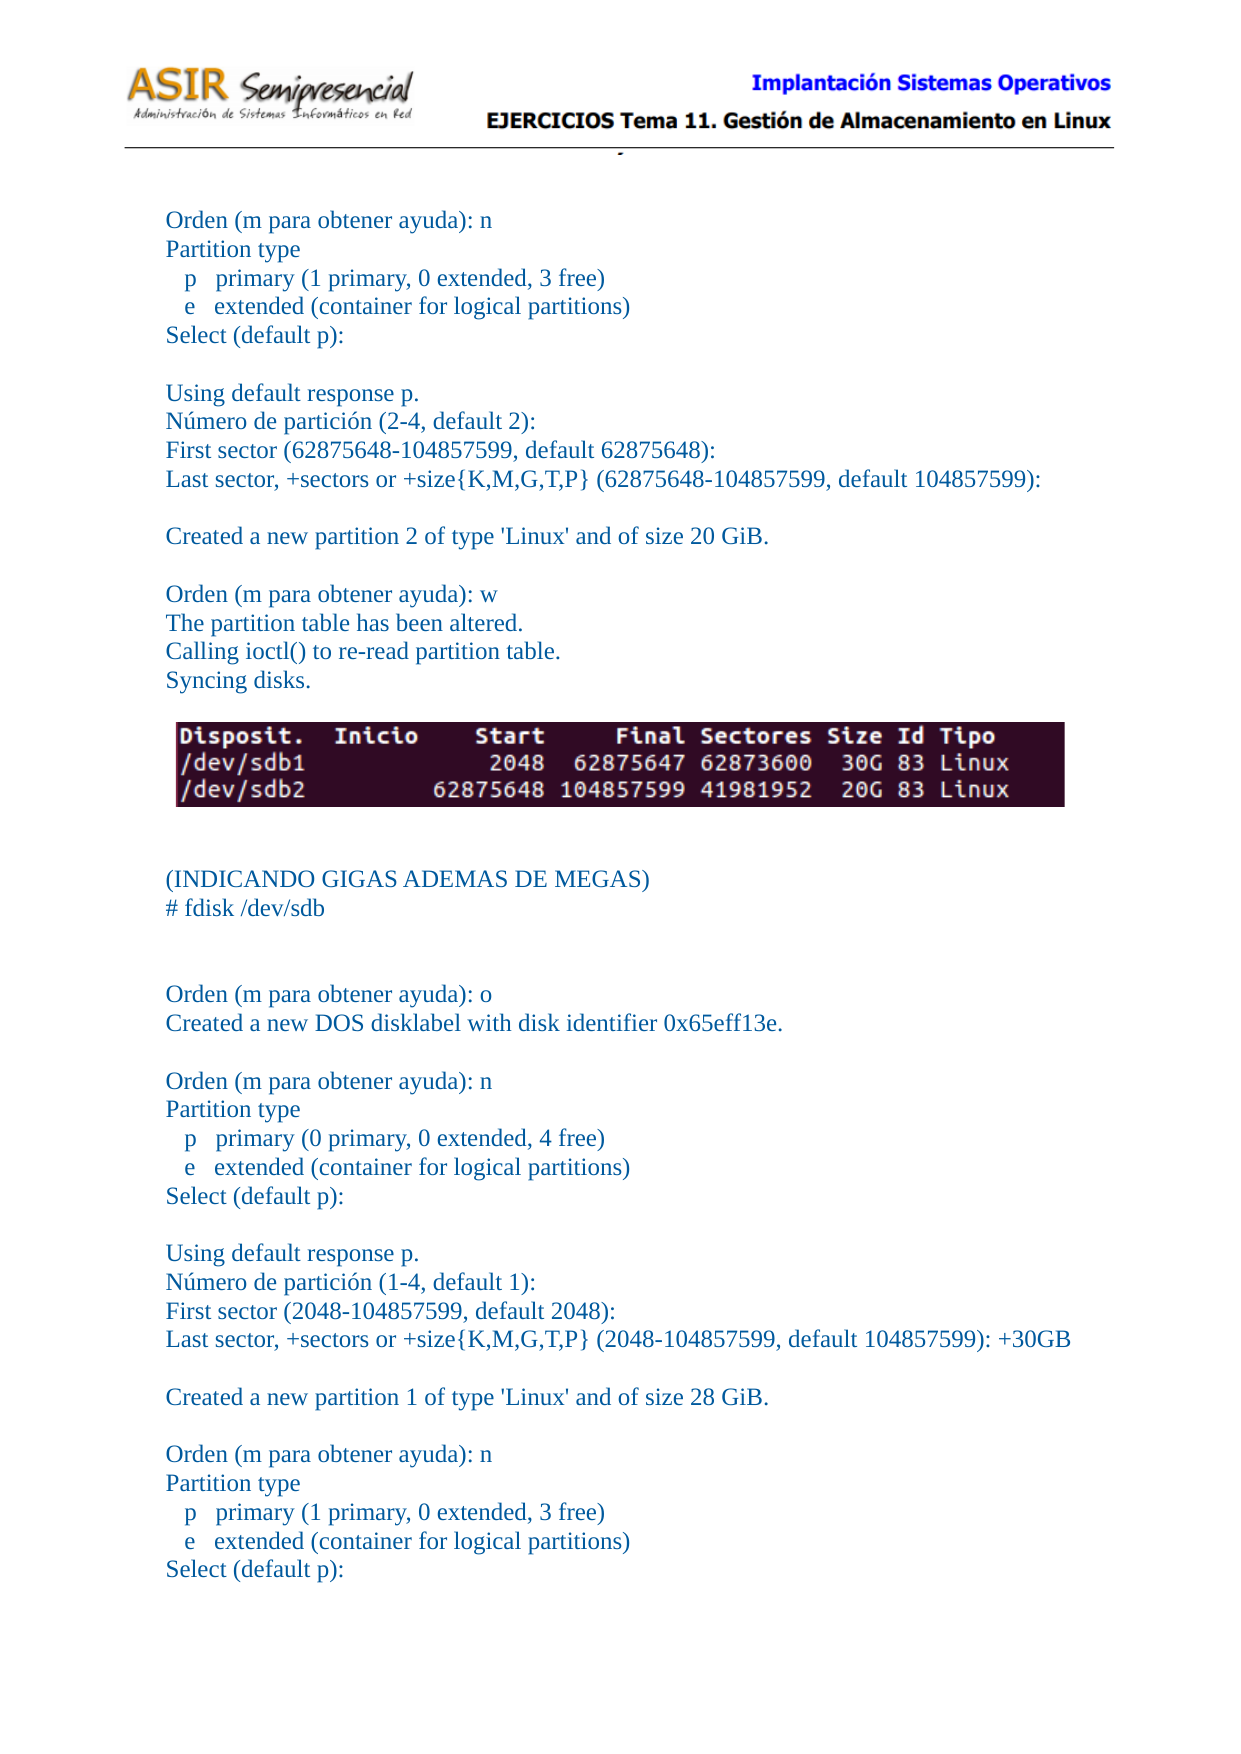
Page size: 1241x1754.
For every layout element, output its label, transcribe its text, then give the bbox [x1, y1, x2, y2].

picture [175, 722, 1065, 807]
text Partition type [165, 234, 1122, 263]
text First sector (62875648-104857599, default 62875648): [165, 435, 1122, 464]
text Created a new DOS disklabel with disk identifier 0x65eff13e. [165, 1008, 1122, 1037]
text Número de partición (1-4, default 1): [165, 1267, 1122, 1296]
text The partition table has been altered. [165, 608, 1122, 636]
text Using default response p. [165, 378, 1122, 406]
text Select (default p): [165, 320, 1122, 349]
text Last sector, +sectors or +size{K,M,G,T,P} (2048-104857599, default 104857599): +30GB [165, 1324, 1122, 1353]
text p primary (1 primary, 0 extended, 3 free) [165, 263, 1122, 291]
text Syncing disks. [165, 665, 1122, 694]
text Orden (m para obtener ayuda): o [165, 979, 1122, 1008]
text Created a new partition 2 of type 'Linux' and of size 20 GiB. [165, 521, 1122, 550]
text Created a new partition 1 of type 'Linux' and of size 28 GiB. [165, 1382, 1122, 1411]
text Orden (m para obtener ayuda): n [165, 205, 1122, 234]
text # fdisk /dev/sdb [165, 893, 1122, 922]
text Last sector, +sectors or +size{K,M,G,T,P} (62875648-104857599, default 104857599): [165, 464, 1122, 493]
text Partition type [165, 1094, 1122, 1123]
text Using default response p. [165, 1238, 1122, 1267]
text Orden (m para obtener ayuda): n [165, 1439, 1122, 1468]
text p primary (1 primary, 0 extended, 3 free) [165, 1497, 1122, 1526]
text e extended (container for logical partitions) [165, 1152, 1122, 1181]
text First sector (2048-104857599, default 2048): [165, 1296, 1122, 1324]
text Orden (m para obtener ayuda): w [165, 579, 1122, 608]
text Orden (m para obtener ayuda): n [165, 1066, 1122, 1094]
text Partition type [165, 1468, 1122, 1497]
text Número de partición (2-4, default 2): [165, 406, 1122, 435]
text Select (default p): [165, 1554, 1122, 1583]
text Select (default p): [165, 1181, 1122, 1209]
text e extended (container for logical partitions) [165, 291, 1122, 320]
picture [118, 50, 1123, 155]
text e extended (container for logical partitions) [165, 1526, 1122, 1554]
text p primary (0 primary, 0 extended, 4 free) [165, 1123, 1122, 1152]
text (INDICANDO GIGAS ADEMAS DE MEGAS) [165, 864, 1122, 893]
text Calling ioctl() to re-read partition table. [165, 636, 1122, 665]
